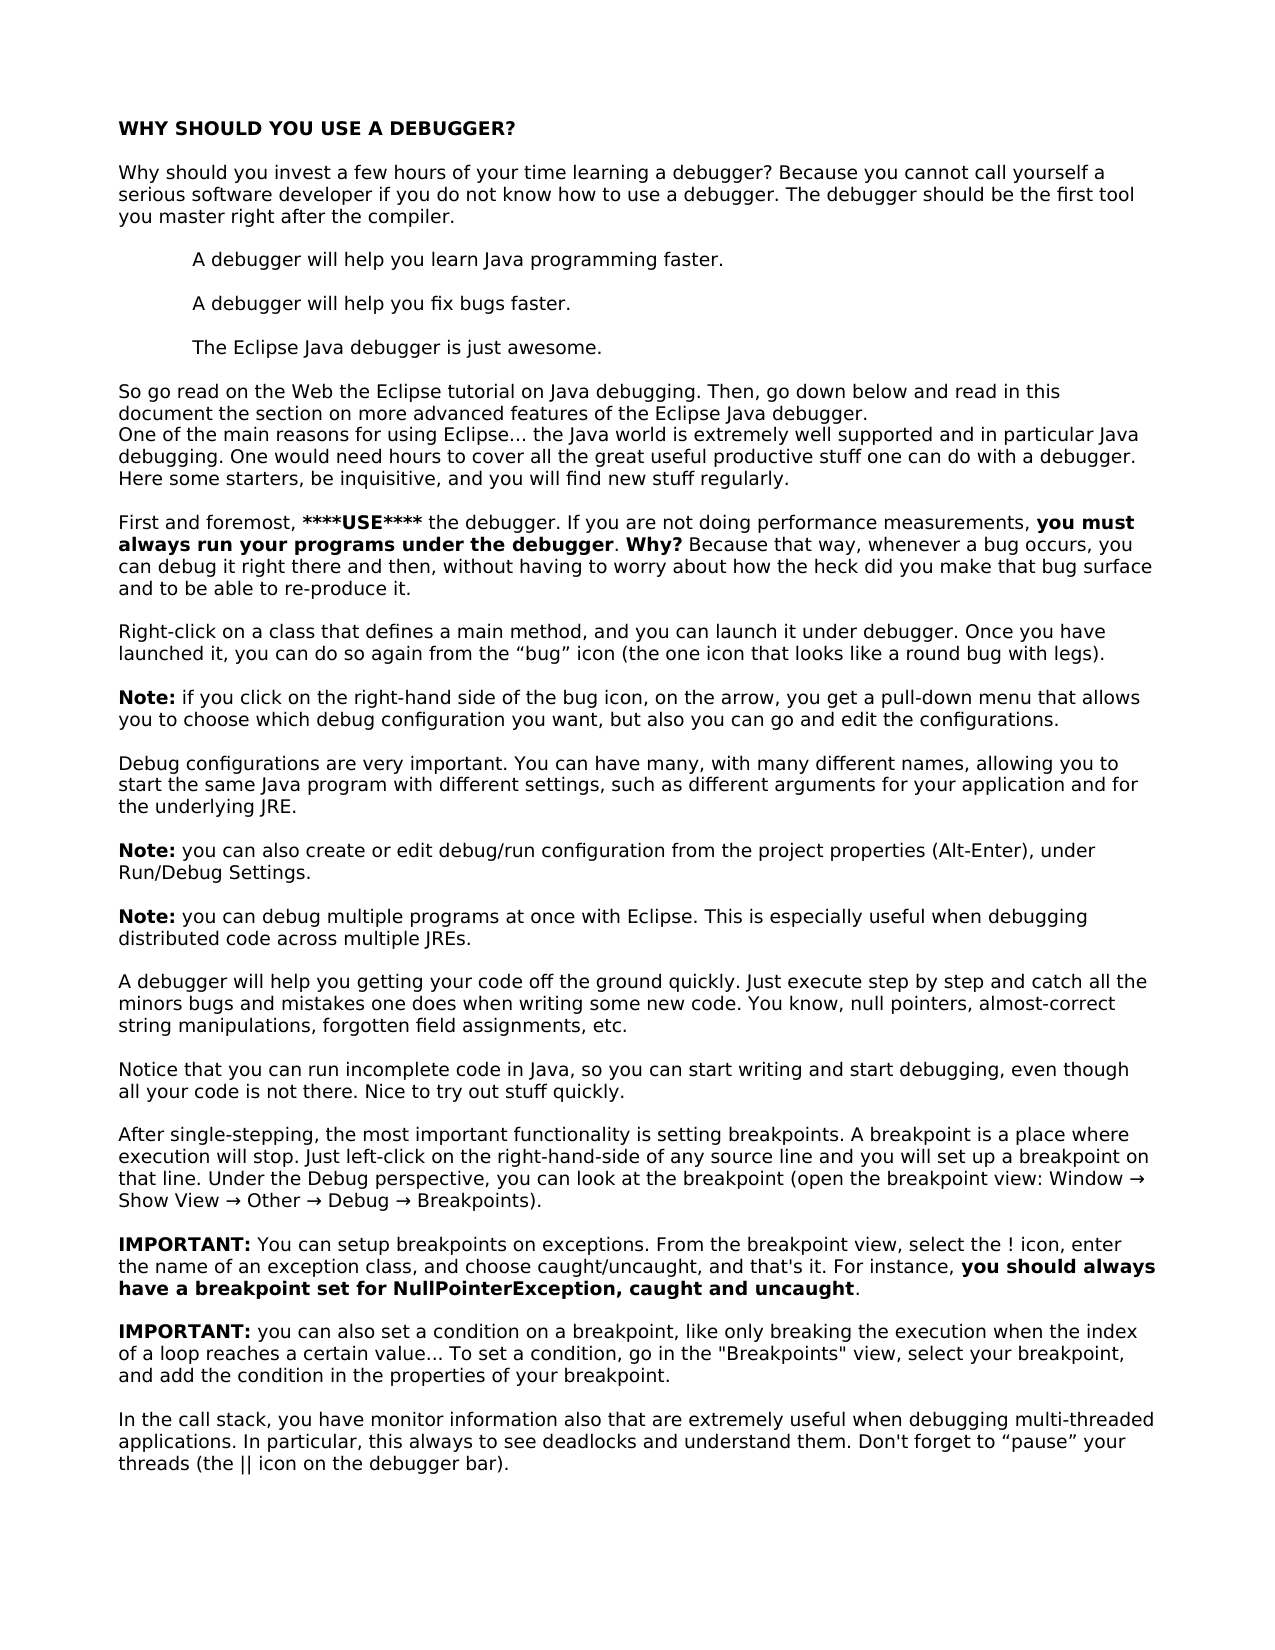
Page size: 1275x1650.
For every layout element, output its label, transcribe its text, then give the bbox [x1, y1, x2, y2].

list IMPORTANT: You can setup breakpoints on exceptions. From the breakpoint view, select the ! icon, enter the name of an exception class, and choose caught/uncaught, and that's it. For instance, you should always have a breakpoint set for NullPointerException, caught and uncaught. [118, 1234, 1157, 1299]
list First and foremost, ****USE**** the debugger. If you are not doing performance measurements, you must always run your programs under the debugger. Why? Because that way, whenever a bug occurs, you can debug it right there and then, without having to worry about how the heck did you make that bug surface and to be able to re-produce it. [118, 512, 1157, 599]
text Why should you invest a few hours of your time learning a debugger? Because you cannot call yourself a serious software developer if you do not know how to use a debugger. The debugger should be the first tool you master right after the compiler. [118, 162, 1157, 227]
list Notice that you can run incomplete code in Java, so you can start writing and start debugging, even though all your code is not there. Nice to try out stuff quickly. [118, 1059, 1157, 1102]
text A debugger will help you learn Java programming faster. [118, 249, 1157, 271]
text The Eclipse Java debugger is just awesome. [118, 337, 1157, 359]
list Note: you can also create or edit debug/run configuration from the project properties (Alt-Enter), under Run/Debug Settings. [118, 840, 1157, 884]
text IMPORTANT: you can also set a condition on a breakpoint, like only breaking the execution when the index of a loop reaches a certain value... To set a condition, go in the "Breakpoints" view, select your breakpoint, and add the condition in the properties of your breakpoint. [118, 1321, 1157, 1387]
list Debug configurations are very important. You can have many, with many different names, allowing you to start the same Java program with different settings, such as different arguments for your application and for the underlying JRE. [118, 752, 1157, 818]
list Note: if you click on the right-hand side of the bug icon, on the arrow, you get a pull-down menu that allows you to choose which debug configuration you want, but also you can go and edit the configurations. [118, 687, 1157, 731]
text A debugger will help you fix bugs faster. [118, 293, 1157, 315]
list Note: you can debug multiple programs at once with Eclipse. This is especially useful when debugging distributed code across multiple JREs. [118, 906, 1157, 949]
list After single-stepping, the most important functionality is setting breakpoints. A breakpoint is a place where execution will stop. Just left-click on the right-hand-side of any source line and you will set up a breakpoint on that line. Under the Debug perspective, you can look at the breakpoint (open the breakpoint view: Window → Show View → Other → Debug → Breakpoints). [118, 1124, 1157, 1212]
text WHY SHOULD YOU USE A DEBUGGER? [118, 118, 1157, 140]
list In the call stack, you have monitor information also that are extremely useful when debugging multi-threaded applications. In particular, this always to see deadlocks and understand them. Don't forget to “pause” your threads (the || icon on the debugger bar). [118, 1409, 1157, 1474]
list One of the main reasons for using Eclipse... the Java world is extremely well supported and in particular Java debugging. One would need hours to cover all the great useful productive stuff one can do with a debugger. Here some starters, be inquisitive, and you will find new stuff regularly. [118, 424, 1157, 490]
list Right-click on a class that defines a main method, and you can launch it under debugger. Once you have launched it, you can do so again from the “bug” icon (the one icon that looks like a round bug with legs). [118, 621, 1157, 665]
list A debugger will help you getting your code off the ground quickly. Just execute step by step and catch all the minors bugs and mistakes one does when writing some new code. You know, null pointers, almost-correct string manipulations, forgotten field assignments, etc. [118, 971, 1157, 1037]
text So go read on the Web the Eclipse tutorial on Java debugging. Then, go down below and read in this document the section on more advanced features of the Eclipse Java debugger. [118, 381, 1157, 424]
